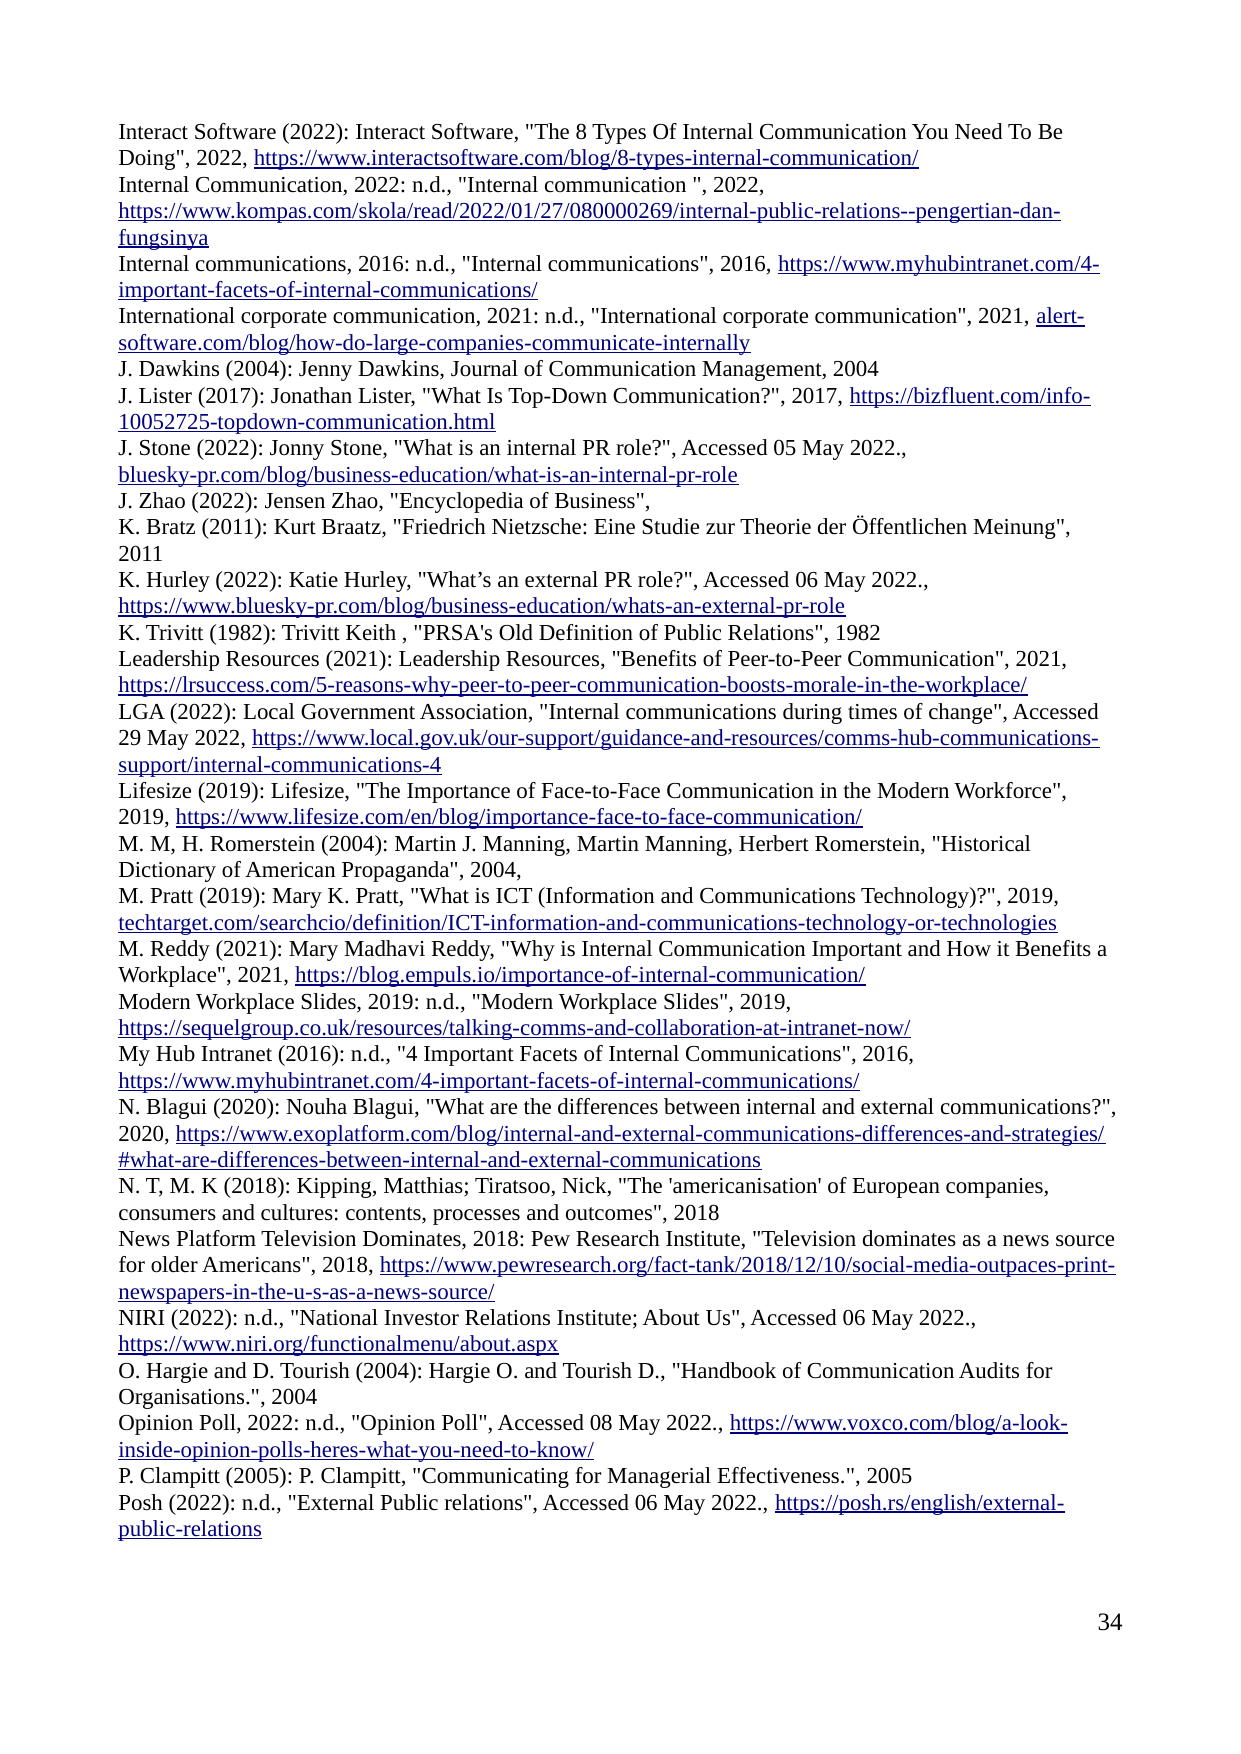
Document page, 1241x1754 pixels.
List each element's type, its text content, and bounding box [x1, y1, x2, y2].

text Internal communications, 2016: n.d., "Internal communications", 2016, https://www.myhubintranet.com/4-important-facets-of-internal-communications/ [118, 250, 1122, 303]
text Internal Communication, 2022: n.d., "Internal communication ", 2022, https://www.kompas.com/skola/read/2022/01/27/080000269/internal-public-relations--pengertian-dan-fungsinya [118, 171, 1122, 250]
text O. Hargie and D. Tourish (2004): Hargie O. and Tourish D., "Handbook of Communication Audits for Organisations.", 2004 [118, 1357, 1122, 1409]
text Opinion Poll, 2022: n.d., "Opinion Poll", Accessed 08 May 2022., https://www.voxco.com/blog/a-look-inside-opinion-polls-heres-what-you-need-to-know/ [118, 1409, 1122, 1462]
text Lifesize (2019): Lifesize, "The Importance of Face-to-Face Communication in the Modern Workforce", 2019, https://www.lifesize.com/en/blog/importance-face-to-face-communication/ [118, 777, 1122, 830]
text J. Zhao (2022): Jensen Zhao, "Encyclopedia of Business", [118, 487, 1122, 513]
text M. Pratt (2019): Mary K. Pratt, "What is ICT (Information and Communications Technology)?", 2019, techtarget.com/searchcio/definition/ICT-information-and-communications-technology-or-technologies [118, 882, 1122, 935]
text P. Clampitt (2005): P. Clampitt, "Communicating for Managerial Effectiveness.", 2005 [118, 1462, 1122, 1488]
text K. Bratz (2011): Kurt Braatz, "Friedrich Nietzsche: Eine Studie zur Theorie der Öffentlichen Meinung", 2011 [118, 513, 1122, 566]
text N. Blagui (2020): Nouha Blagui, "What are the differences between internal and external communications?", 2020, https://www.exoplatform.com/blog/internal-and-external-communications-differences-and-strategies/#what-are-differences-between-internal-and-external-communications [118, 1093, 1122, 1172]
text J. Dawkins (2004): Jenny Dawkins, Journal of Communication Management, 2004 [118, 355, 1122, 382]
text M. Reddy (2021): Mary Madhavi Reddy, "Why is Internal Communication Important and How it Benefits a Workplace", 2021, https://blog.empuls.io/importance-of-internal-communication/ [118, 935, 1122, 988]
text J. Lister (2017): Jonathan Lister, "What Is Top-Down Communication?", 2017, https://bizfluent.com/info-10052725-topdown-communication.html [118, 382, 1122, 434]
text J. Stone (2022): Jonny Stone, "What is an internal PR role?", Accessed 05 May 2022., bluesky-pr.com/blog/business-education/what-is-an-internal-pr-role [118, 434, 1122, 487]
text Modern Workplace Slides, 2019: n.d., "Modern Workplace Slides", 2019, https://sequelgroup.co.uk/resources/talking-comms-and-collaboration-at-intranet-now/ [118, 988, 1122, 1041]
text LGA (2022): Local Government Association, "Internal communications during times of change", Accessed 29 May 2022, https://www.local.gov.uk/our-support/guidance-and-resources/comms-hub-communications-support/internal-communications-4 [118, 698, 1122, 777]
text Leadership Resources (2021): Leadership Resources, "Benefits of Peer-to-Peer Communication", 2021, https://lrsuccess.com/5-reasons-why-peer-to-peer-communication-boosts-morale-in-the-workplace/ [118, 645, 1122, 698]
text My Hub Intranet (2016): n.d., "4 Important Facets of Internal Communications", 2016, https://www.myhubintranet.com/4-important-facets-of-internal-communications/ [118, 1041, 1122, 1093]
text International corporate communication, 2021: n.d., "International corporate communication", 2021, alert-software.com/blog/how-do-large-companies-communicate-internally [118, 303, 1122, 355]
text News Platform Television Dominates, 2018: Pew Research Institute, "Television dominates as a news source for older Americans", 2018, https://www.pewresearch.org/fact-tank/2018/12/10/social-media-outpaces-print-newspapers-in-the-u-s-as-a-news-source/ [118, 1225, 1122, 1304]
text NIRI (2022): n.d., "National Investor Relations Institute; About Us", Accessed 06 May 2022., https://www.niri.org/functionalmenu/about.aspx [118, 1304, 1122, 1357]
text K. Trivitt (1982): Trivitt Keith , "PRSA's Old Definition of Public Relations", 1982 [118, 619, 1122, 645]
text Interact Software (2022): Interact Software, "The 8 Types Of Internal Communication You Need To Be Doing", 2022, https://www.interactsoftware.com/blog/8-types-internal-communication/ [118, 118, 1122, 171]
text Posh (2022): n.d., "External Public relations", Accessed 06 May 2022., https://posh.rs/english/external-public-relations [118, 1488, 1122, 1541]
text K. Hurley (2022): Katie Hurley, "What’s an external PR role?", Accessed 06 May 2022., https://www.bluesky-pr.com/blog/business-education/whats-an-external-pr-role [118, 566, 1122, 619]
text N. T, M. K (2018): Kipping, Matthias; Tiratsoo, Nick, "The 'americanisation' of European companies, consumers and cultures: contents, processes and outcomes", 2018 [118, 1172, 1122, 1225]
text M. M, H. Romerstein (2004): Martin J. Manning, Martin Manning, Herbert Romerstein, "Historical Dictionary of American Propaganda", 2004, [118, 830, 1122, 882]
